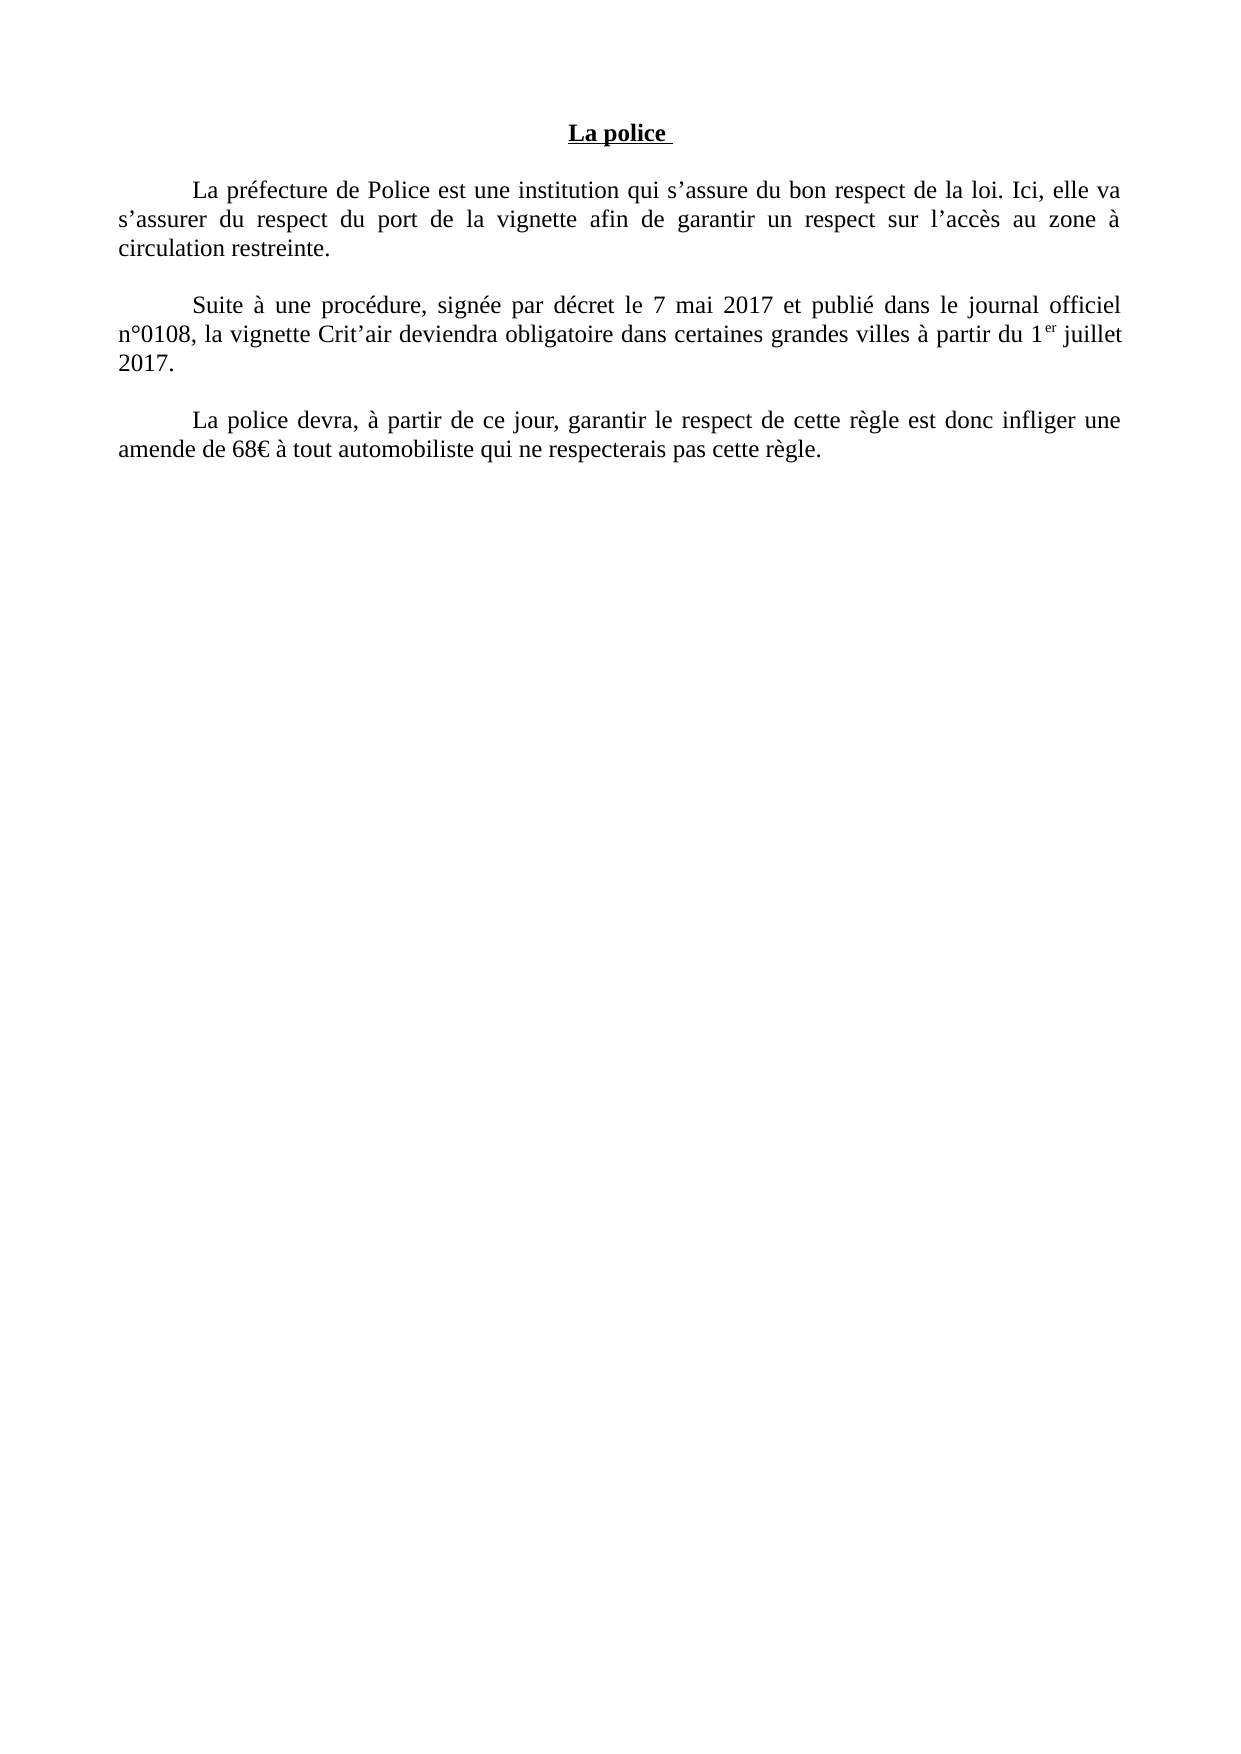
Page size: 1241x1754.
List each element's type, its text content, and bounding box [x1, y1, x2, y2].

text La police devra, à partir de ce jour, garantir le respect de cette règle est donc infliger une amende de 68€ à tout automobiliste qui ne respecterais pas cette règle. [118, 406, 1122, 463]
text Suite à une procédure, signée par décret le 7 mai 2017 et publié dans le journal officiel n°0108, la vignette Crit’air deviendra obligatoire dans certaines grandes villes à partir du 1er juillet 2017. [118, 291, 1122, 377]
text La préfecture de Police est une institution qui s’assure du bon respect de la loi. Ici, elle va s’assurer du respect du port de la vignette afin de garantir un respect sur l’accès au zone à circulation restreinte. [118, 176, 1122, 262]
text La police [118, 118, 1122, 147]
